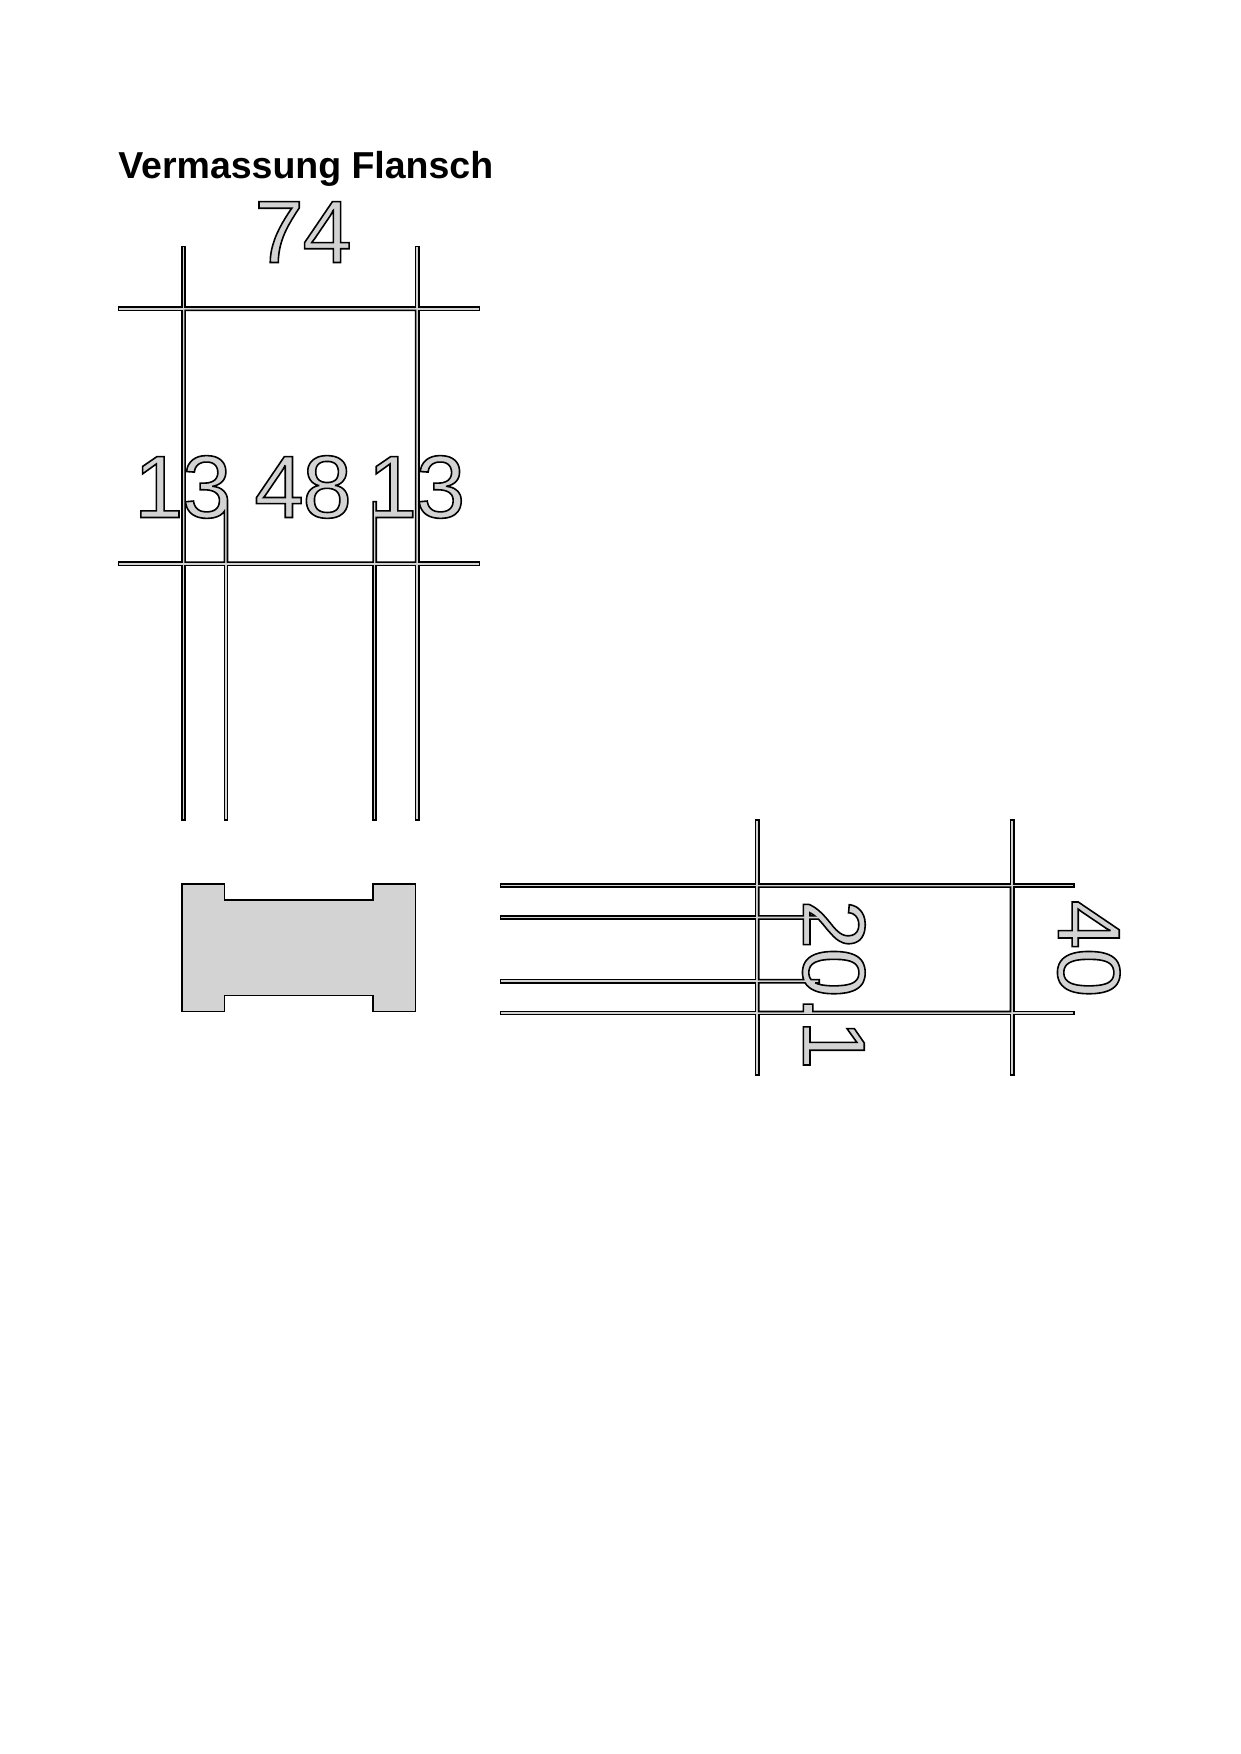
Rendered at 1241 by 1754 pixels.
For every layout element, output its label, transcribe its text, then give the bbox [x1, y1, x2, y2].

subtitle Vermassung Flansch [118, 143, 1122, 186]
